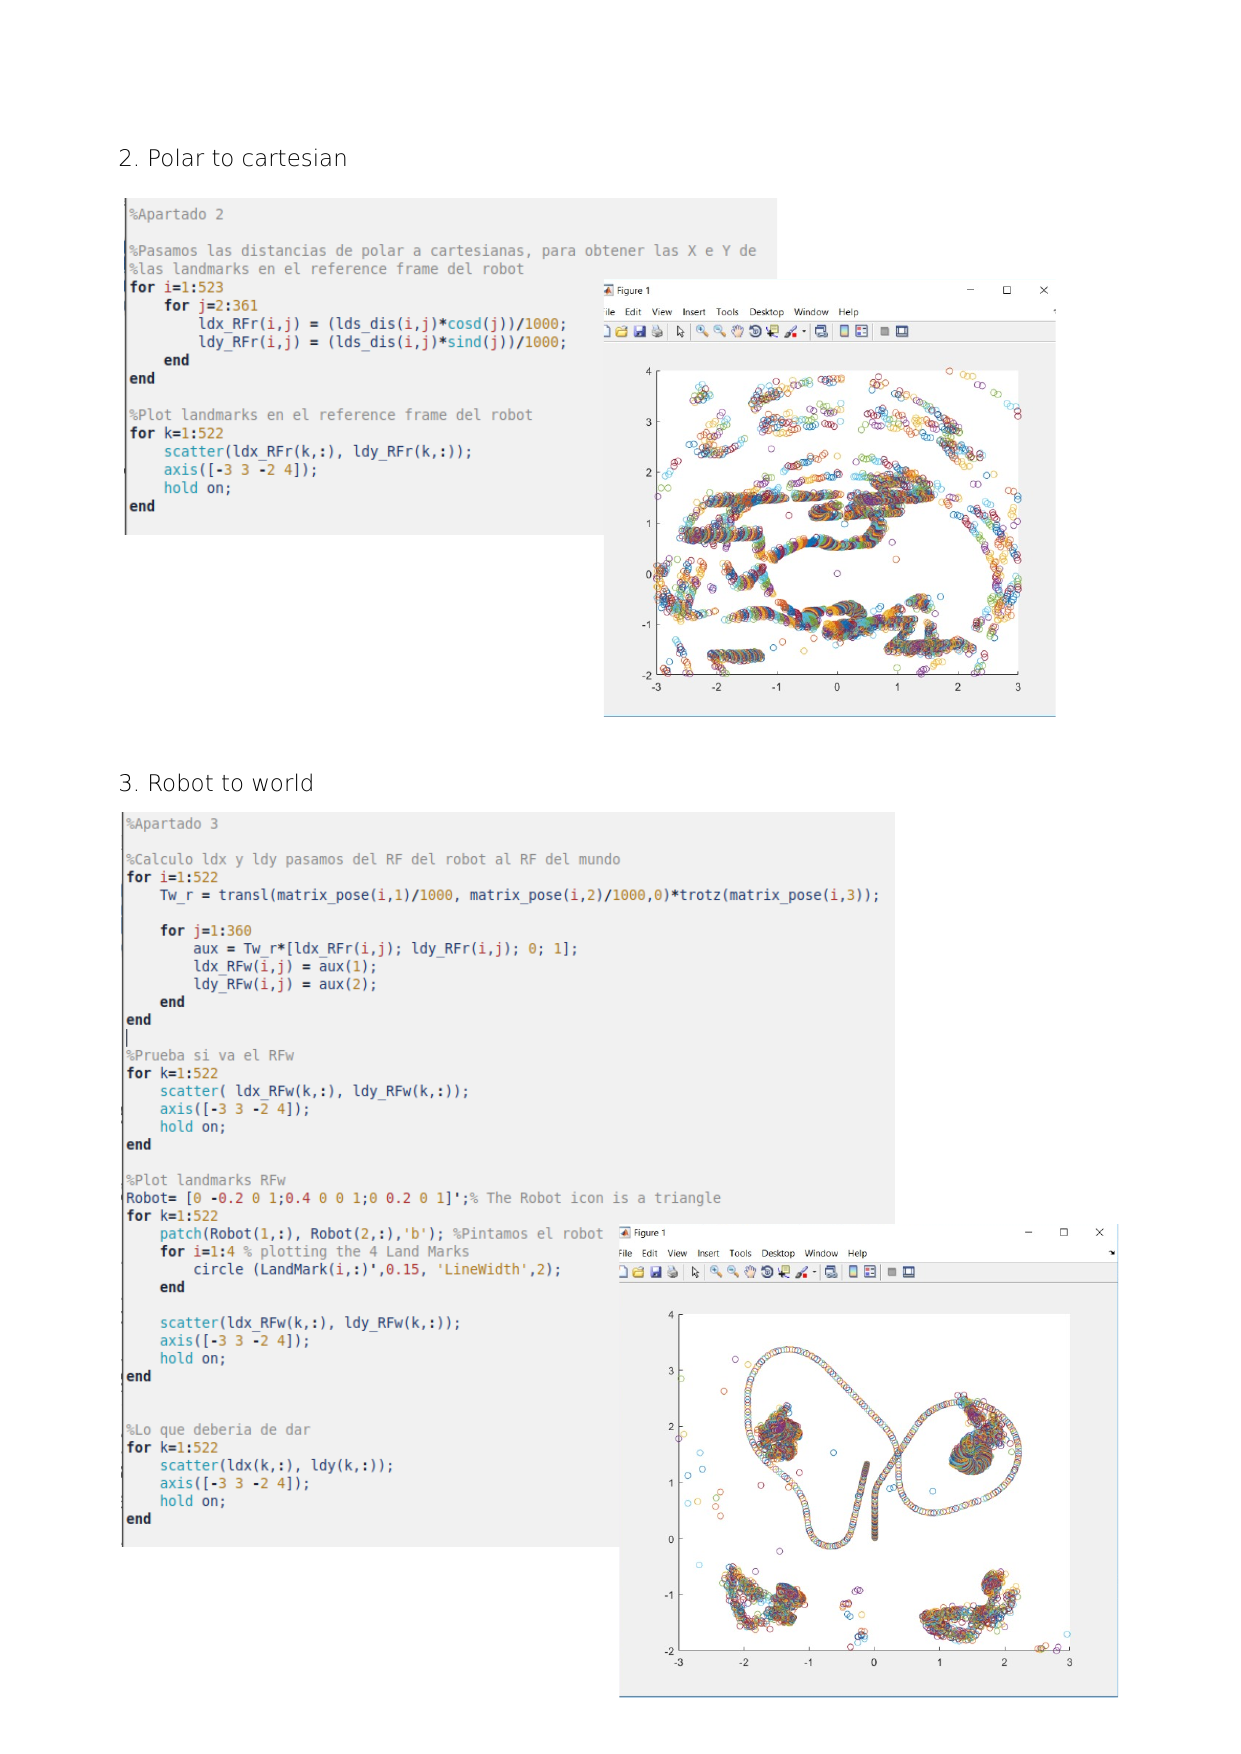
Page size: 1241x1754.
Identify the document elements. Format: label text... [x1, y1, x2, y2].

text 2. Polar to cartesian [118, 145, 1122, 171]
text 3. Robot to world [118, 770, 1122, 797]
picture [124, 198, 1056, 717]
picture [121, 812, 1119, 1698]
